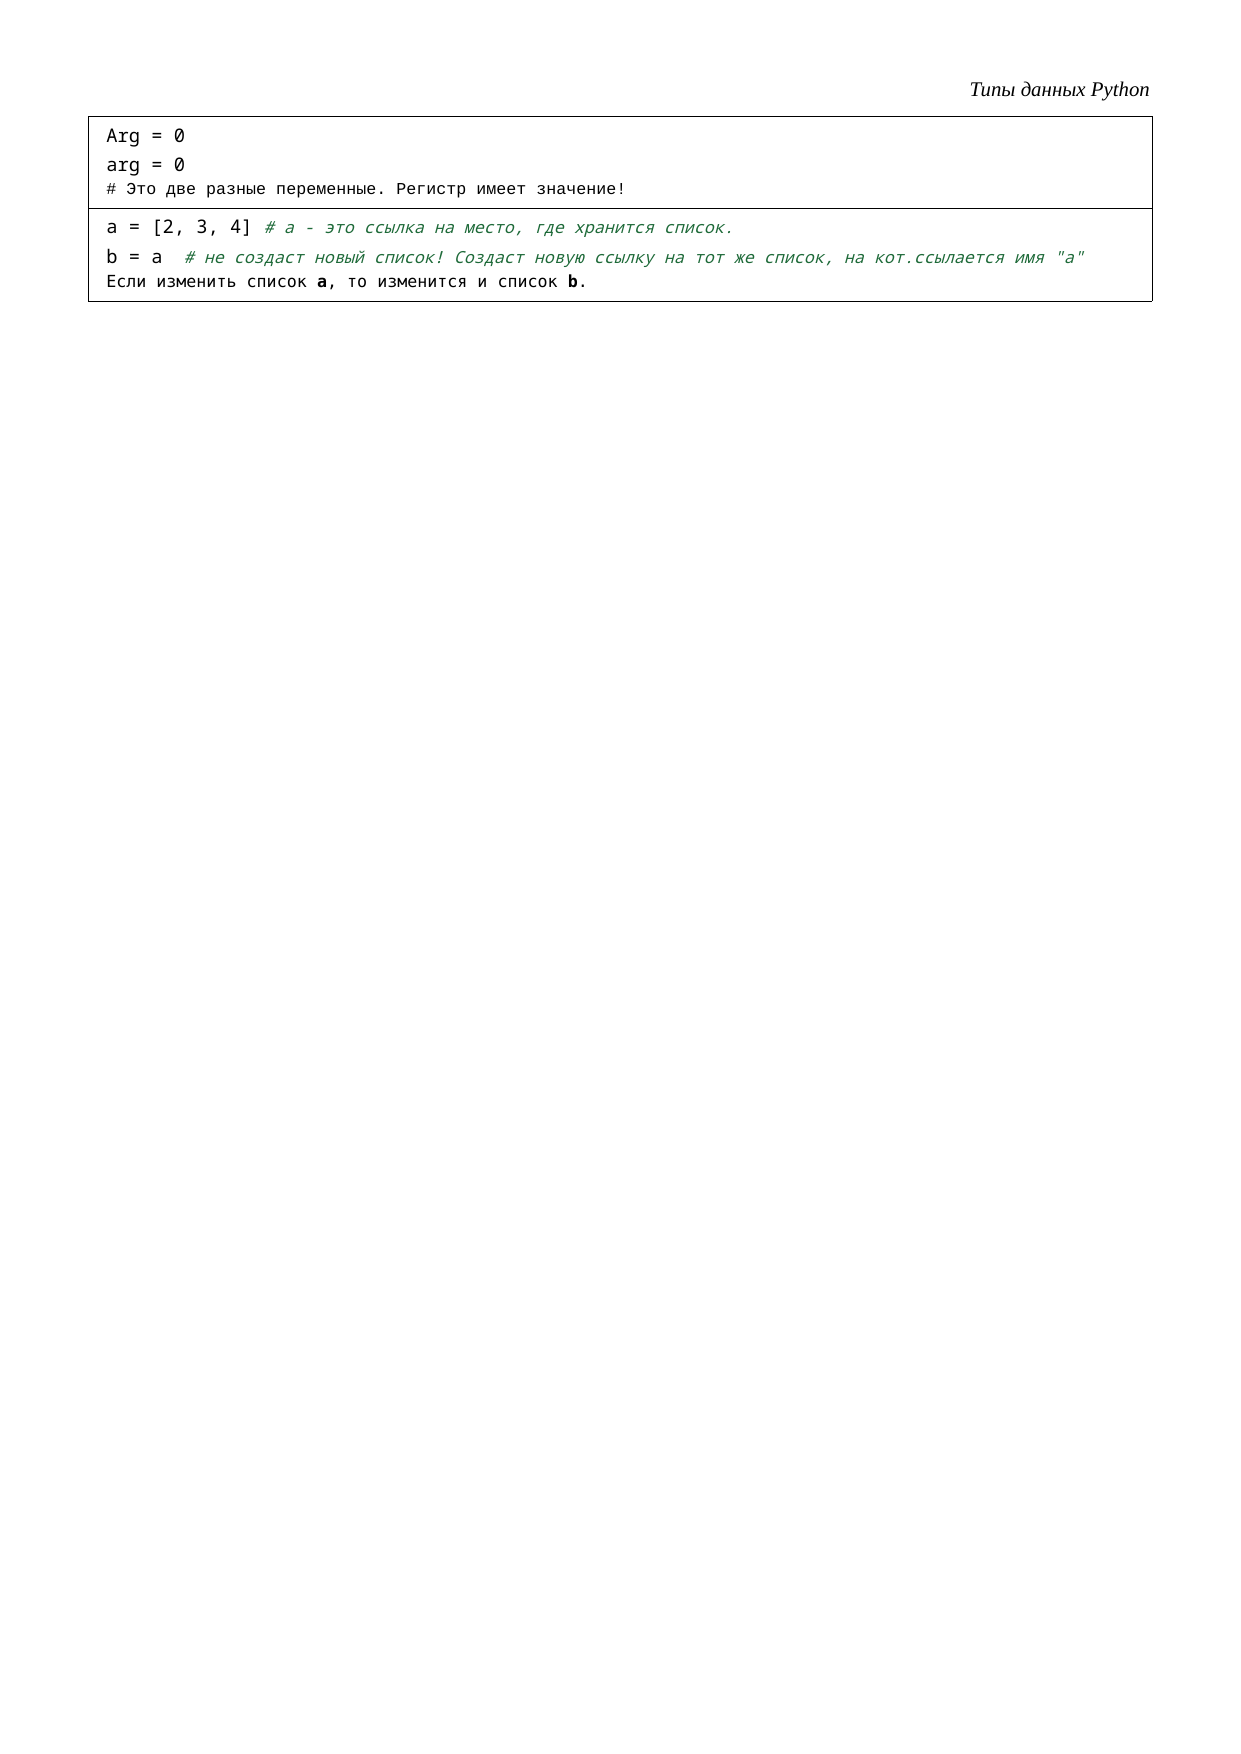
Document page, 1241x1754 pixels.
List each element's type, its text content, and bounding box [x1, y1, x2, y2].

table_cell а = [2, 3, 4] # a - это ссылка на место, где хранится список. b = a # не создаст новый список! Создаст новую ссылку на тот же список, на кот.ссылается имя "а" Если изменить список a, то изменится и список b. [89, 209, 1152, 301]
table_cell Arg = 0 arg = 0 # Это две разные переменные. Регистр имеет значение! [89, 117, 1152, 208]
